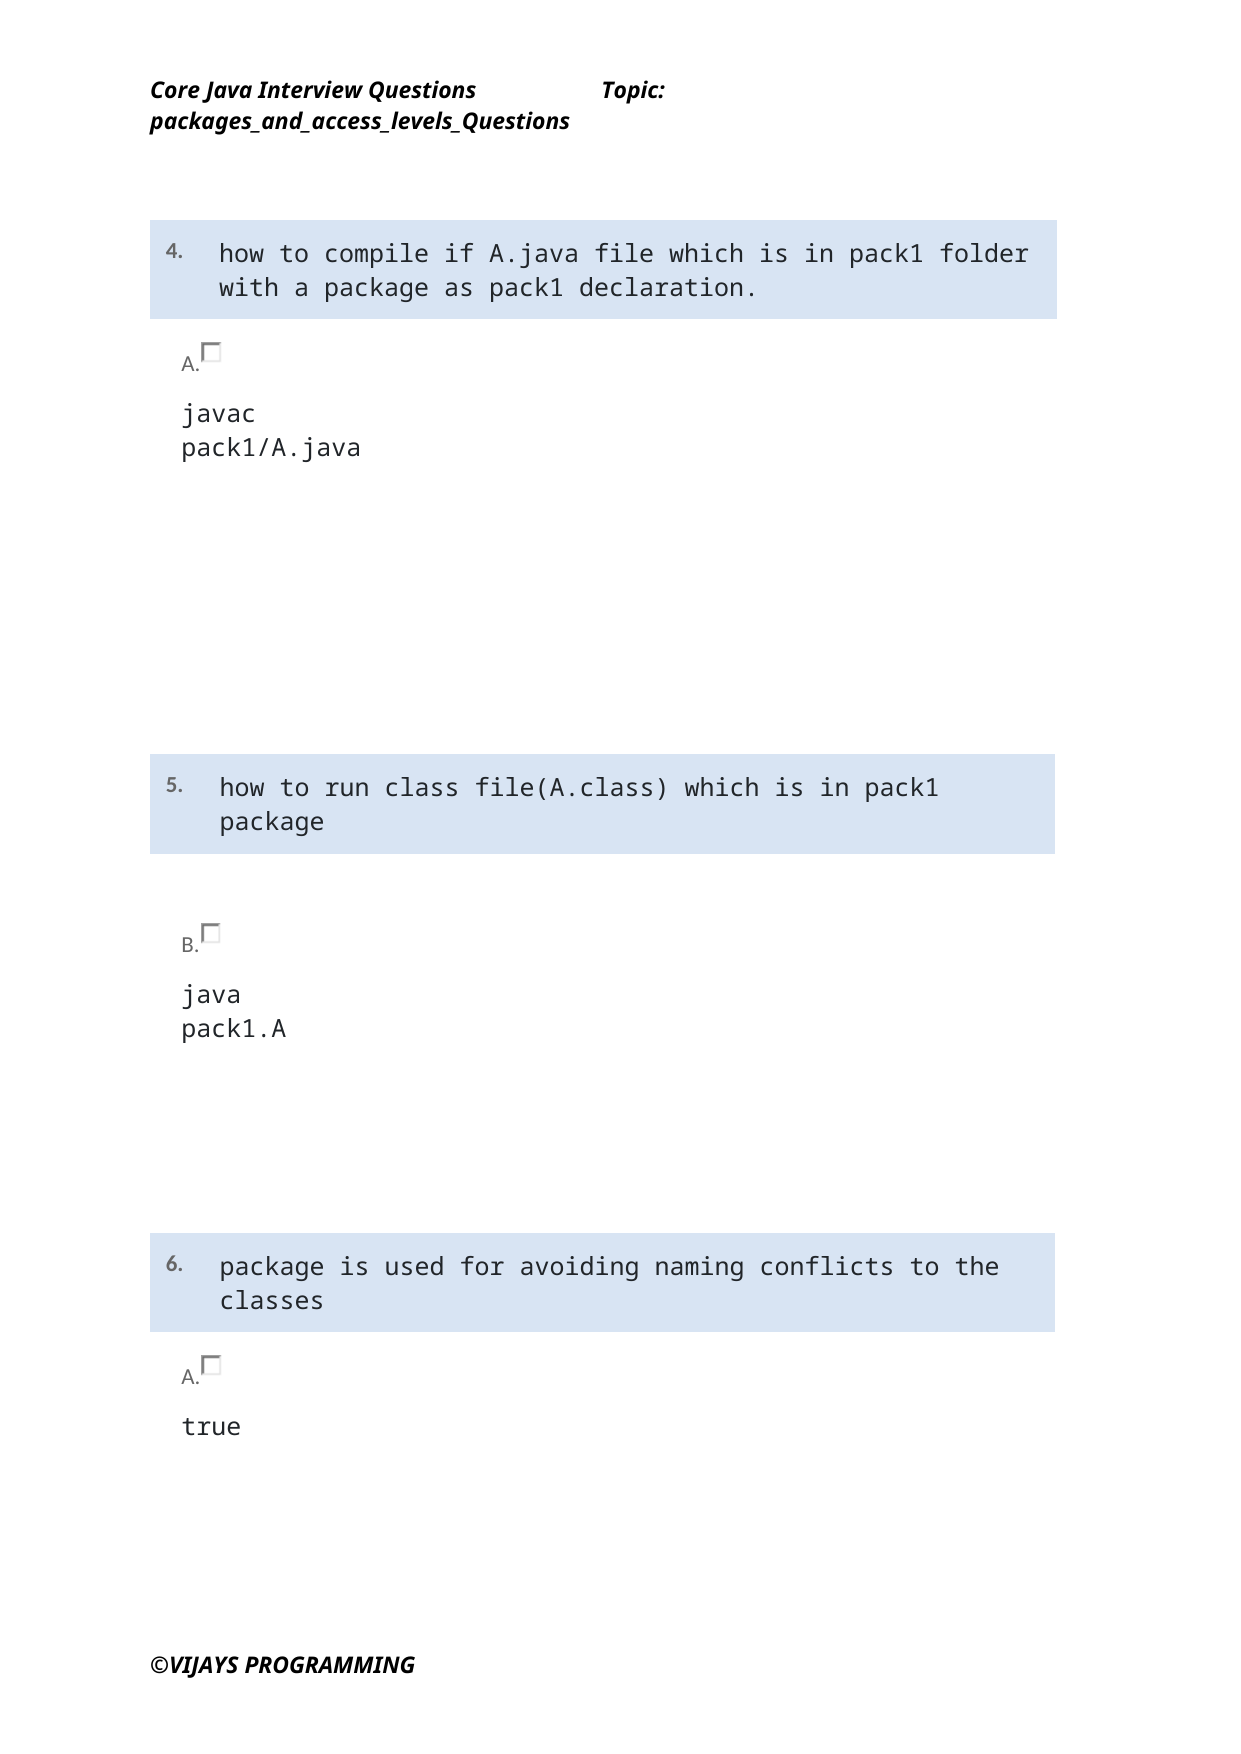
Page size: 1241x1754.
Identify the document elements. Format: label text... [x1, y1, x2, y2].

table_cell [150, 1163, 1090, 1233]
table_cell [150, 320, 1090, 684]
table_header [181, 1545, 264, 1579]
table_cell package is used for avoiding naming conflicts to the classes [204, 1233, 1055, 1332]
table_cell 6. [150, 1233, 204, 1332]
table_header B. java pack1.A [181, 916, 360, 1147]
table_header how to run class file(A.class) which is in pack1 package [204, 754, 1055, 854]
table_cell [1057, 220, 1090, 319]
table_cell [150, 1333, 1090, 1594]
table_cell [150, 150, 1090, 220]
table_cell [150, 684, 1090, 754]
table_header [181, 566, 442, 668]
table_cell 4. [150, 220, 203, 319]
table_cell how to compile if A.java file which is in pack1 folder with a package as pack1 declaration. [203, 220, 1057, 319]
table_header [181, 869, 360, 916]
table_cell [150, 854, 1090, 1163]
table_header [1055, 754, 1090, 854]
table_header A. true [181, 1348, 250, 1545]
table_header A. javac pack1/A.java [181, 335, 442, 566]
table_header 5. [150, 754, 204, 854]
table_cell [1055, 1233, 1090, 1332]
